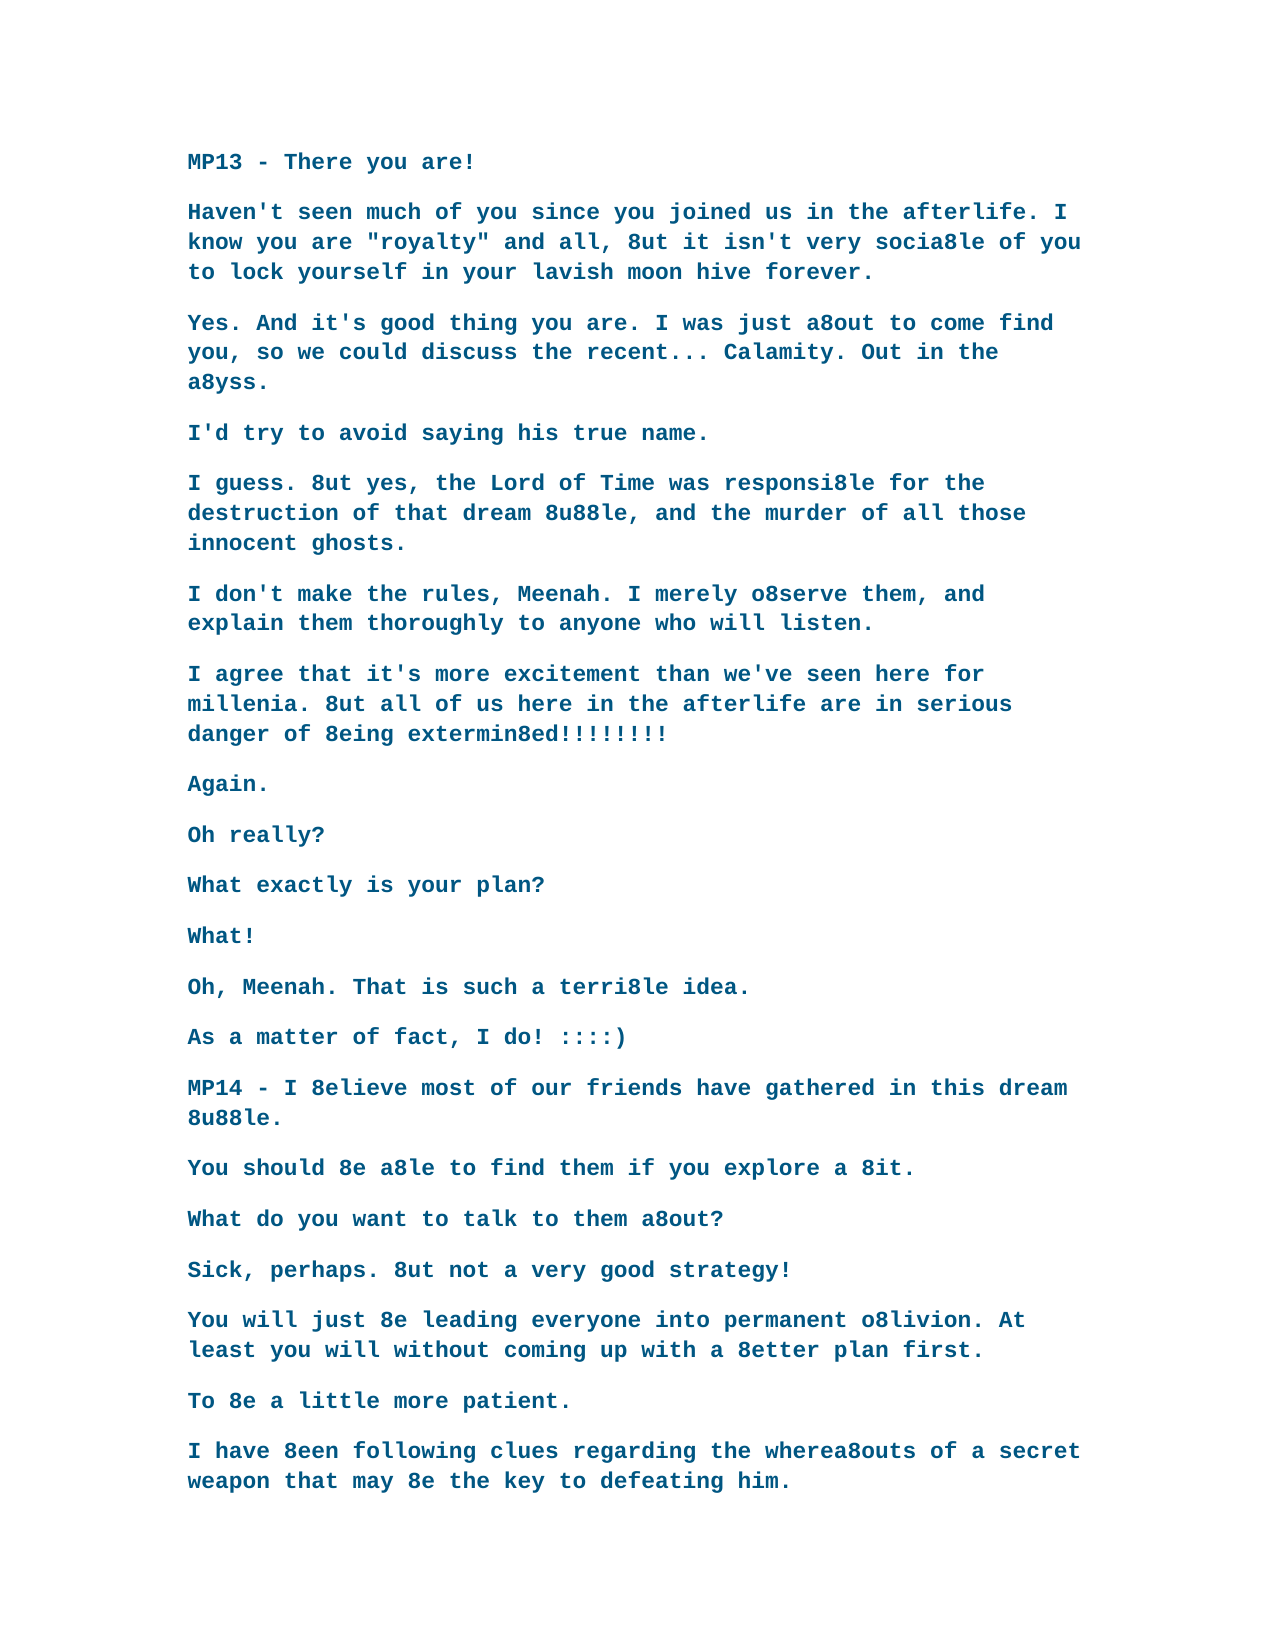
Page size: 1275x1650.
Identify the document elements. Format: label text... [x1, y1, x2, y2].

text What exactly is your plan? [187, 874, 1087, 900]
text Again. [187, 772, 1087, 798]
text To 8e a little more patient. [187, 1389, 1087, 1415]
text I guess. 8ut yes, the Lord of Time was responsi8le for the destruction of that dream 8u88le, and the murder of all those innocent ghosts. [187, 472, 1087, 557]
text Oh really? [187, 823, 1087, 849]
text MP13 - There you are! [187, 150, 1087, 176]
text Oh, Meenah. That is such a terri8le idea. [187, 975, 1087, 1001]
text You should 8e a8le to find them if you explore a 8it. [187, 1157, 1087, 1183]
text Yes. And it's good thing you are. I was just a8out to come find you, so we could discuss the recent... Calamity. Out in the a8yss. [187, 311, 1087, 396]
text Sick, perhaps. 8ut not a very good strategy! [187, 1258, 1087, 1284]
text As a matter of fact, I do! ::::) [187, 1026, 1087, 1052]
text What! [187, 924, 1087, 950]
text What do you want to talk to them a8out? [187, 1207, 1087, 1233]
text I have 8een following clues regarding the wherea8outs of a secret weapon that may 8e the key to defeating him. [187, 1439, 1087, 1495]
text MP14 - I 8elieve most of our friends have gathered in this dream 8u88le. [187, 1076, 1087, 1132]
text I agree that it's more excitement than we've seen here for millenia. 8ut all of us here in the afterlife are in serious danger of 8eing extermin8ed!!!!!!!! [187, 662, 1087, 748]
text You will just 8e leading everyone into permanent o8livion. At least you will without coming up with a 8etter plan first. [187, 1308, 1087, 1364]
text I don't make the rules, Meenah. I merely o8serve them, and explain them thoroughly to anyone who will listen. [187, 582, 1087, 638]
text I'd try to avoid saying his true name. [187, 421, 1087, 447]
text Haven't seen much of you since you joined us in the afterlife. I know you are "royalty" and all, 8ut it isn't very socia8le of you to lock yourself in your lavish moon hive forever. [187, 201, 1087, 286]
